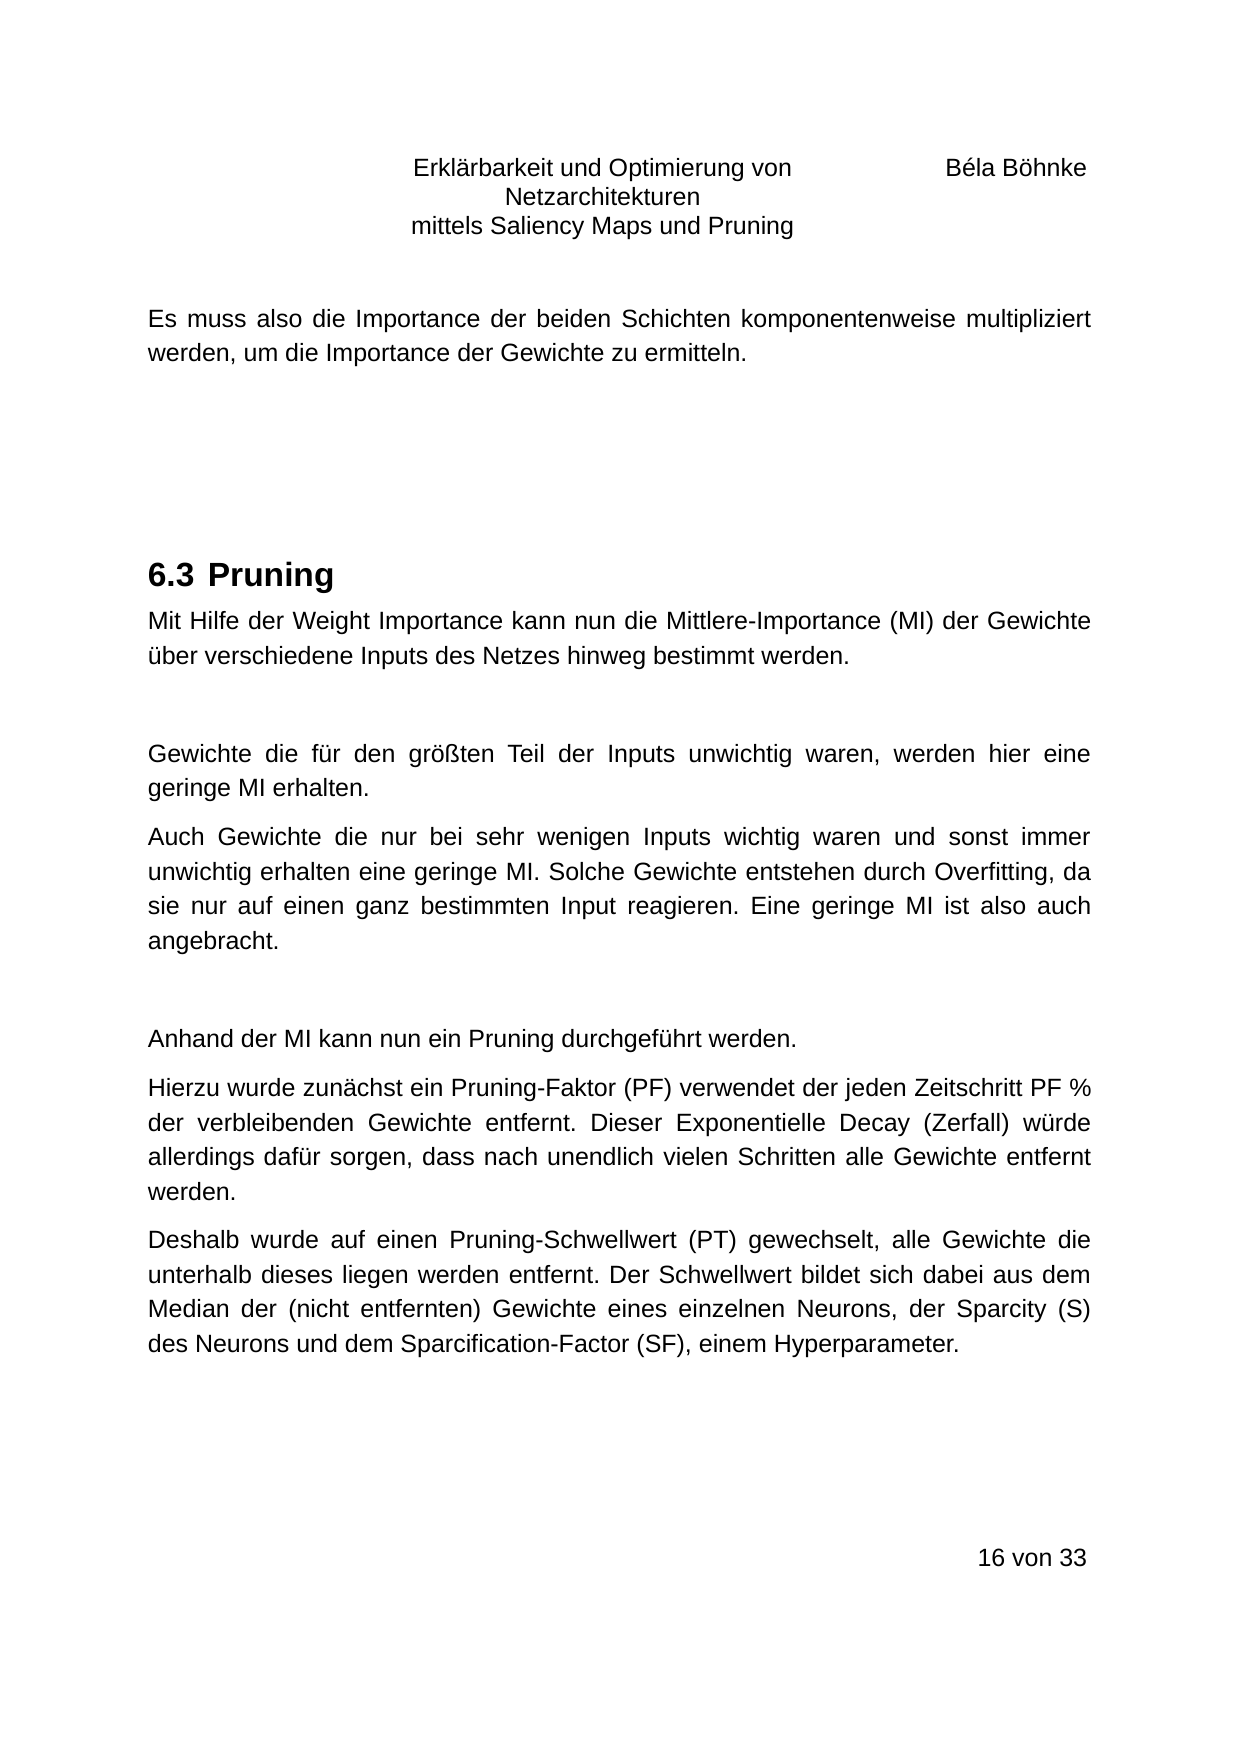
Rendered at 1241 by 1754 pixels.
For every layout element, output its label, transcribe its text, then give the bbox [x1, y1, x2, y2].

subtitle Pruning [148, 555, 1093, 594]
text Mit Hilfe der Weight Importance kann nun die Mittlere-Importance (MI) der Gewichte über verschiedene Inputs des Netzes hinweg bestimmt werden. [148, 606, 1093, 669]
text Gewichte die für den größten Teil der Inputs unwichtig waren, werden hier eine geringe MI erhalten. [148, 739, 1093, 802]
text Es muss also die Importance der beiden Schichten komponentenweise multipliziert werden, um die Importance der Gewichte zu ermitteln. [148, 303, 1093, 367]
text Deshalb wurde auf einen Pruning-Schwellwert (PT) gewechselt, alle Gewichte die unterhalb dieses liegen werden entfernt. Der Schwellwert bildet sich dabei aus dem Median der (nicht entfernten) Gewichte eines einzelnen Neurons, der Sparcity (S) des Neurons und dem Sparcification-Factor (SF), einem Hyperparameter. [148, 1226, 1093, 1358]
text Anhand der MI kann nun ein Pruning durchgeführt werden. [148, 1024, 1093, 1053]
text Auch Gewichte die nur bei sehr wenigen Inputs wichtig waren und sonst immer unwichtig erhalten eine geringe MI. Solche Gewichte entstehen durch Overfitting, da sie nur auf einen ganz bestimmten Input reagieren. Eine geringe MI ist also auch angebracht. [148, 822, 1093, 954]
text Hierzu wurde zunächst ein Pruning-Faktor (PF) verwendet der jeden Zeitschritt PF % der verbleibenden Gewichte entfernt. Dieser Exponentielle Decay (Zerfall) würde allerdings dafür sorgen, dass nach unendlich vielen Schritten alle Gewichte entfernt werden. [148, 1073, 1093, 1205]
